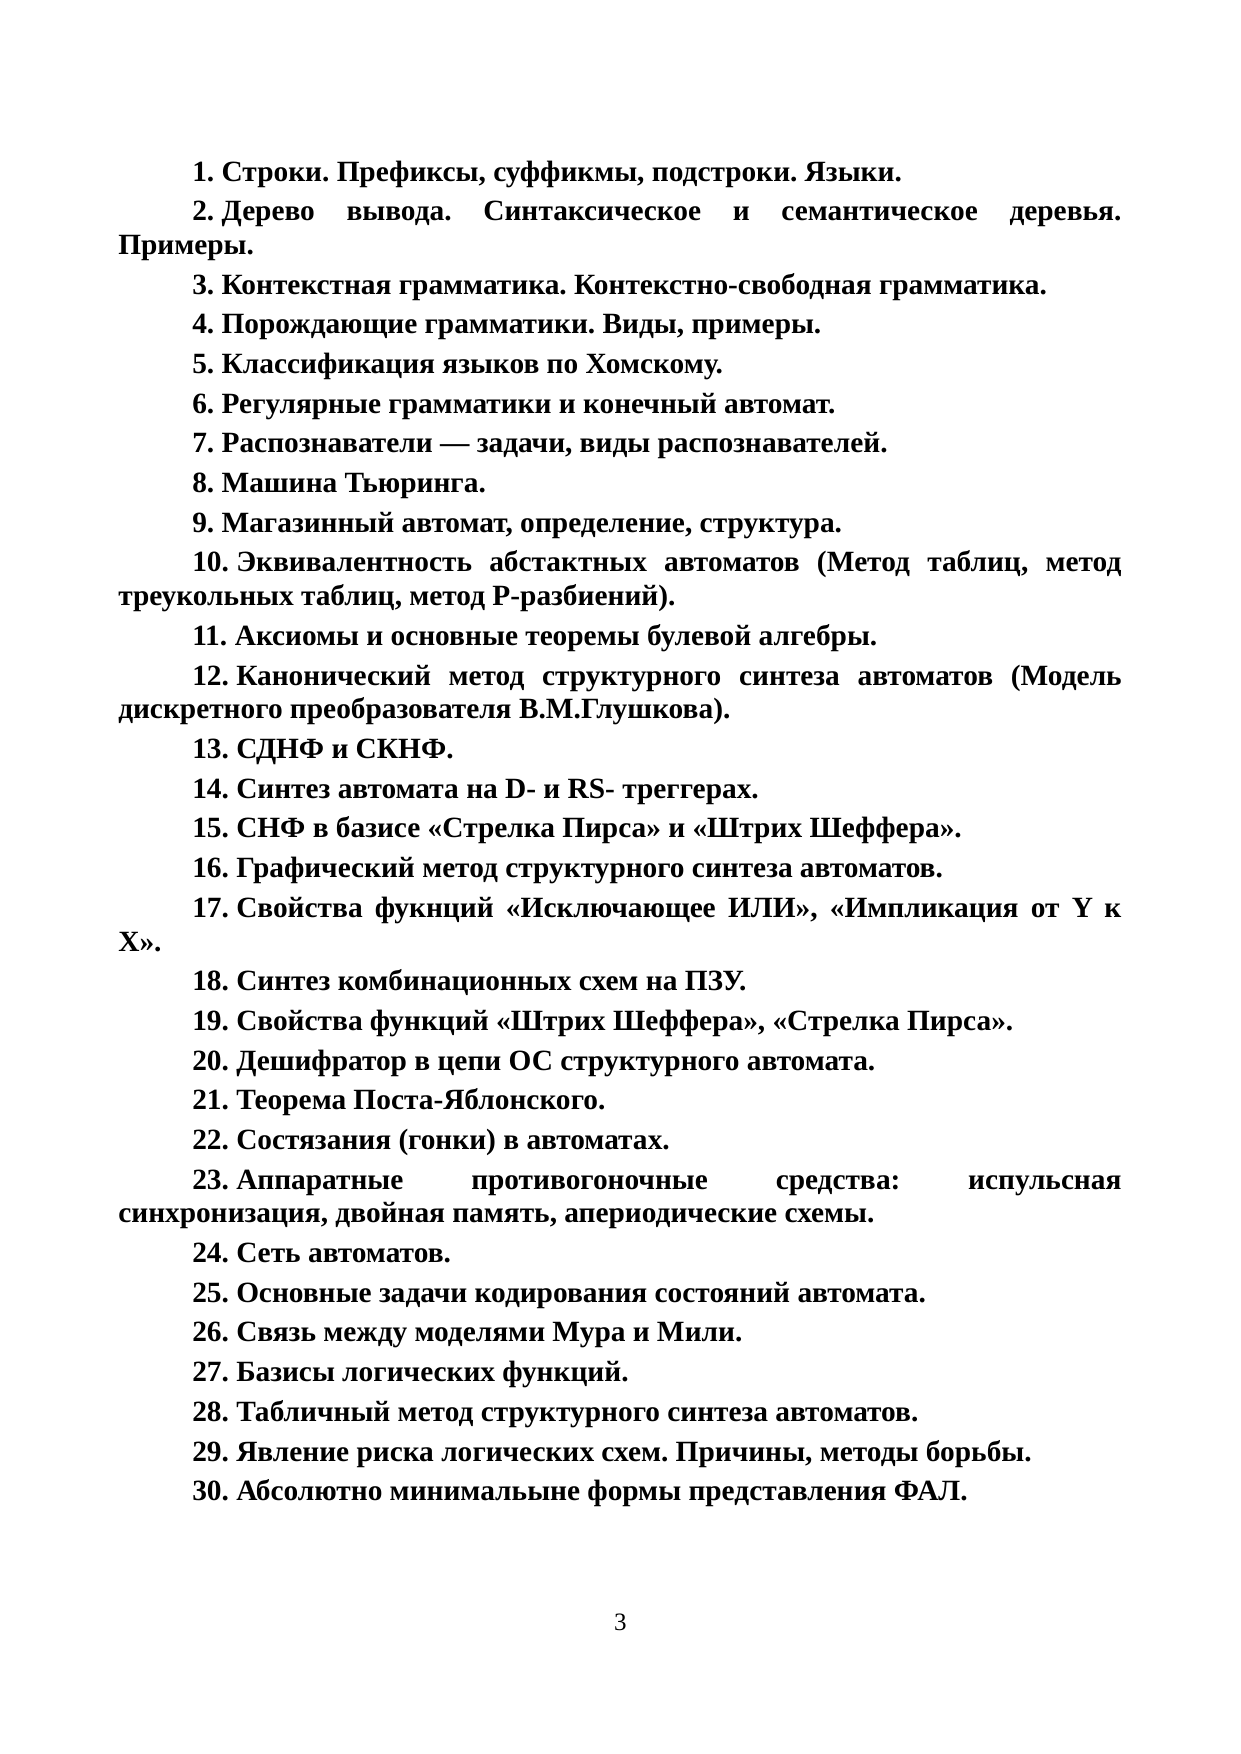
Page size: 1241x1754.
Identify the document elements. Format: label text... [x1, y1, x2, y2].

subtitle Дешифратор в цепи ОС структурного автомата. [118, 1043, 1122, 1076]
subtitle Свойства функций «Штрих Шеффера», «Стрелка Пирса». [118, 1003, 1122, 1037]
subtitle Порождающие грамматики. Виды, примеры. [118, 306, 1122, 340]
subtitle Строки. Префиксы, суффикмы, подстроки. Языки. [118, 153, 1122, 187]
subtitle Сеть автоматов. [118, 1235, 1122, 1269]
subtitle Эквивалентность абстактных автоматов (Метод таблиц, метод треукольных таблиц, метод P-разбиений). [118, 544, 1122, 612]
subtitle СНФ в базисе «Стрелка Пирса» и «Штрих Шеффера». [118, 810, 1122, 844]
subtitle Аппаратные противогоночные средства: испульсная синхронизация, двойная память, апериодические схемы. [118, 1162, 1122, 1229]
subtitle Абсолютно минимальыне формы представления ФАЛ. [118, 1473, 1122, 1507]
subtitle Канонический метод структурного синтеза автоматов (Модель дискретного преобразователя В.М.Глушкова). [118, 658, 1122, 725]
subtitle Контекстная грамматика. Контекстно-свободная грамматика. [118, 267, 1122, 300]
subtitle СДНФ и СКНФ. [118, 731, 1122, 765]
subtitle Связь между моделями Мура и Мили. [118, 1314, 1122, 1348]
subtitle Базисы логических функций. [118, 1354, 1122, 1388]
subtitle Состязания (гонки) в автоматах. [118, 1122, 1122, 1156]
subtitle Аксиомы и основные теоремы булевой алгебры. [118, 618, 1122, 652]
subtitle Явление риска логических схем. Причины, методы борьбы. [118, 1433, 1122, 1467]
subtitle Синтез комбинационных схем на ПЗУ. [118, 963, 1122, 997]
subtitle Дерево вывода. Синтаксическое и семантическое деревья. Примеры. [118, 193, 1122, 261]
subtitle Распознаватели — задачи, виды распознавателей. [118, 425, 1122, 459]
subtitle Магазинный автомат, определение, структура. [118, 505, 1122, 538]
subtitle Свойства фукнций «Исключающее ИЛИ», «Импликация от Y к X». [118, 890, 1122, 957]
subtitle Основные задачи кодирования состояний автомата. [118, 1275, 1122, 1308]
subtitle Табличный метод структурного синтеза автоматов. [118, 1394, 1122, 1428]
subtitle Регулярные грамматики и конечный автомат. [118, 386, 1122, 419]
subtitle Теорема Поста-Яблонского. [118, 1082, 1122, 1116]
subtitle Графический метод структурного синтеза автоматов. [118, 850, 1122, 884]
subtitle Классификация языков по Хомскому. [118, 346, 1122, 380]
subtitle Машина Тьюринга. [118, 465, 1122, 499]
subtitle Синтез автомата на D- и RS- треггерах. [118, 771, 1122, 804]
